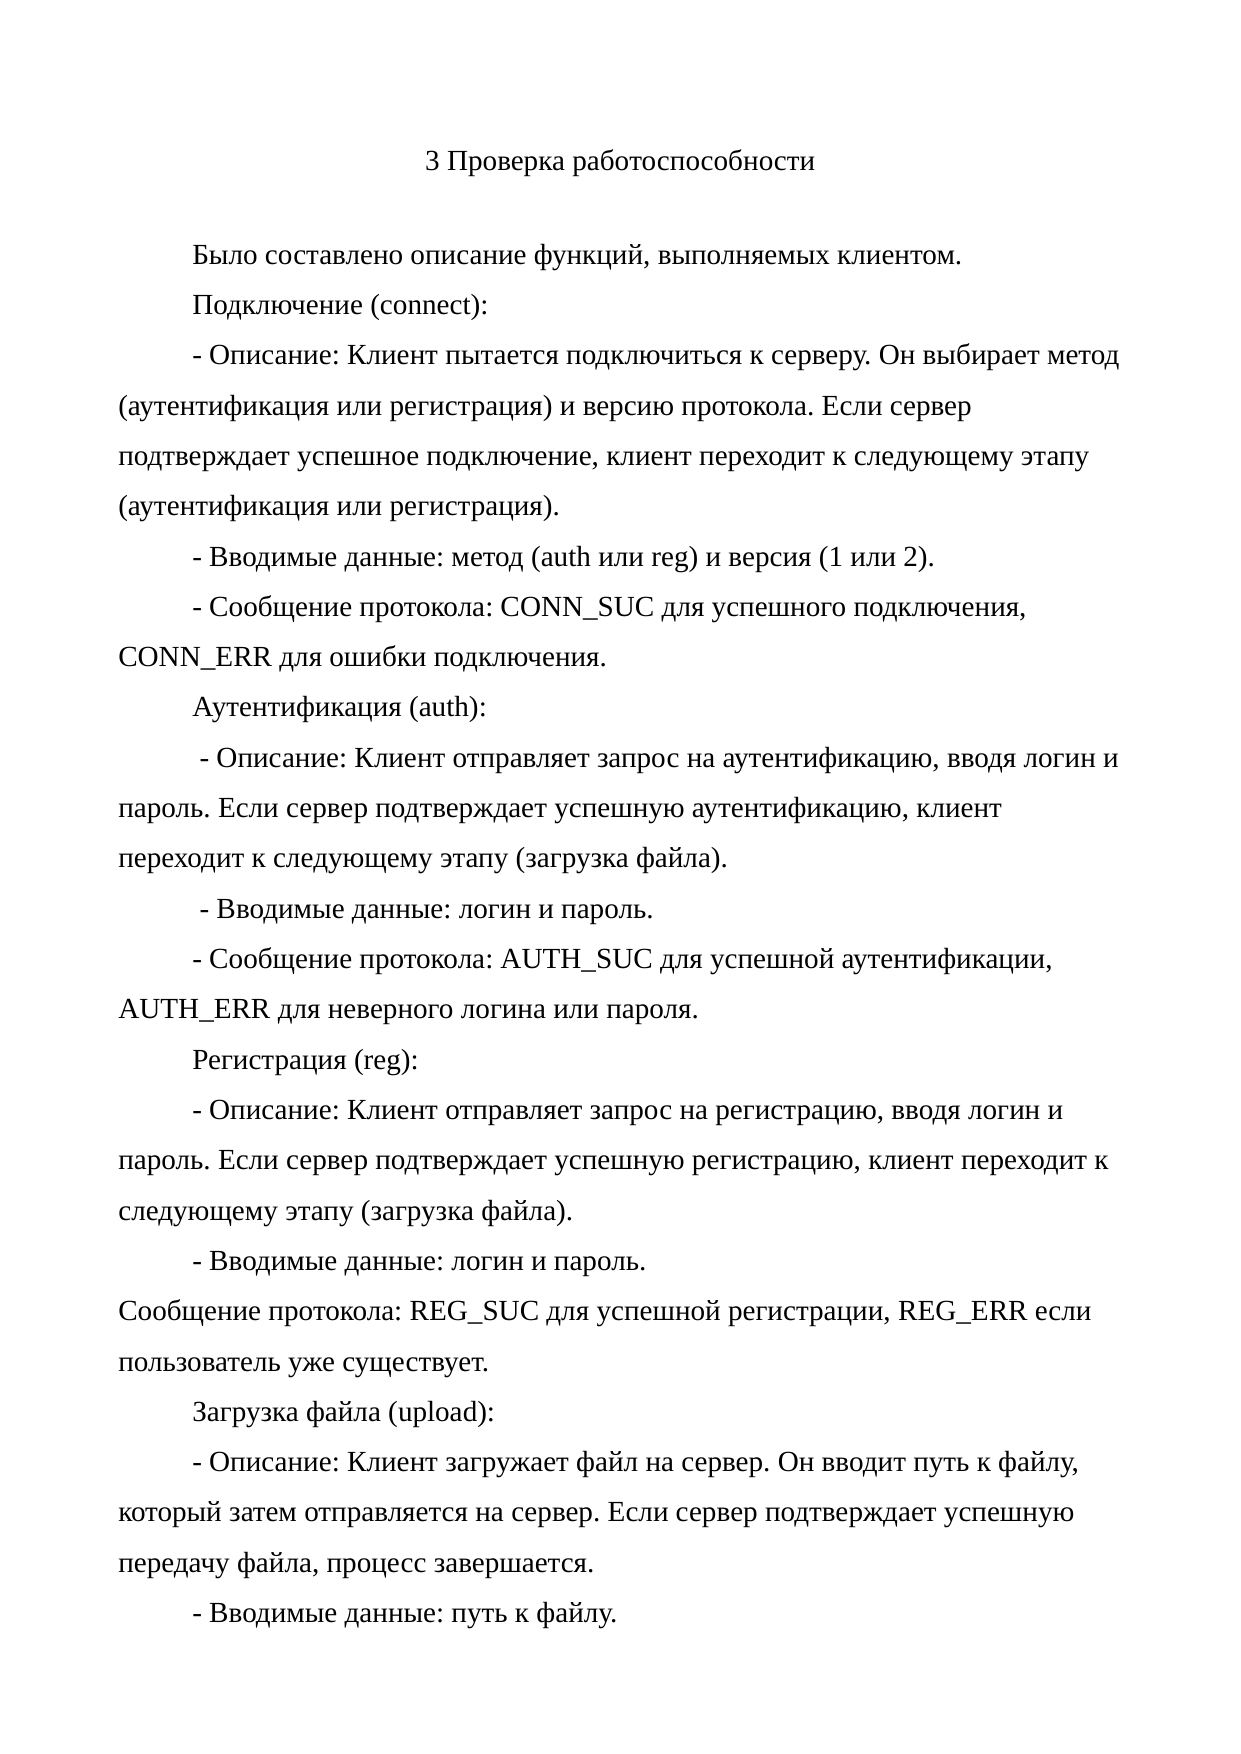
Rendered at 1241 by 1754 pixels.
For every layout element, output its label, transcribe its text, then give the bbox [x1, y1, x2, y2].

text - Вводимые данные: метод (auth или reg) и версия (1 или 2). [118, 539, 1122, 572]
text Загрузка файла (upload): [118, 1394, 1122, 1427]
text - Вводимые данные: логин и пароль. [118, 1243, 1122, 1277]
text Аутентификация (auth): [118, 689, 1122, 723]
text - Описание: Клиент отправляет запрос на аутентификацию, вводя логин и пароль. Если сервер подтверждает успешную аутентификацию, клиент переходит к следующему этапу (загрузка файла). [118, 740, 1122, 874]
text - Вводимые данные: логин и пароль. [118, 891, 1122, 924]
text - Вводимые данные: путь к файлу. [118, 1595, 1122, 1629]
text - Описание: Клиент пытается подключиться к серверу. Он выбирает метод (аутентификация или регистрация) и версию протокола. Если сервер подтверждает успешное подключение, клиент переходит к следующему этапу (аутентификация или регистрация). [118, 337, 1122, 522]
text - Сообщение протокола: AUTH_SUC для успешной аутентификации, AUTH_ERR для неверного логина или пароля. [118, 941, 1122, 1025]
text - Описание: Клиент отправляет запрос на регистрацию, вводя логин и пароль. Если сервер подтверждает успешную регистрацию, клиент переходит к следующему этапу (загрузка файла). [118, 1092, 1122, 1226]
subtitle 3 Проверка рабoтоспосoбности [118, 143, 1122, 177]
text Подключение (connect): [118, 287, 1122, 321]
text Было составлено описание функций, выполняемых клиентом. [118, 237, 1122, 270]
text Регистрация (reg): [118, 1042, 1122, 1075]
text Сообщение протокола: REG_SUC для успешной регистрации, REG_ERR если пользователь уже существует. [118, 1293, 1122, 1377]
text - Описание: Клиент загружает файл на сервер. Он вводит путь к файлу, который затем отправляется на сервер. Если сервер подтверждает успешную передачу файла, процесс завершается. [118, 1444, 1122, 1578]
text - Сообщение протокола: CONN_SUC для успешного подключения, CONN_ERR для ошибки подключения. [118, 589, 1122, 673]
